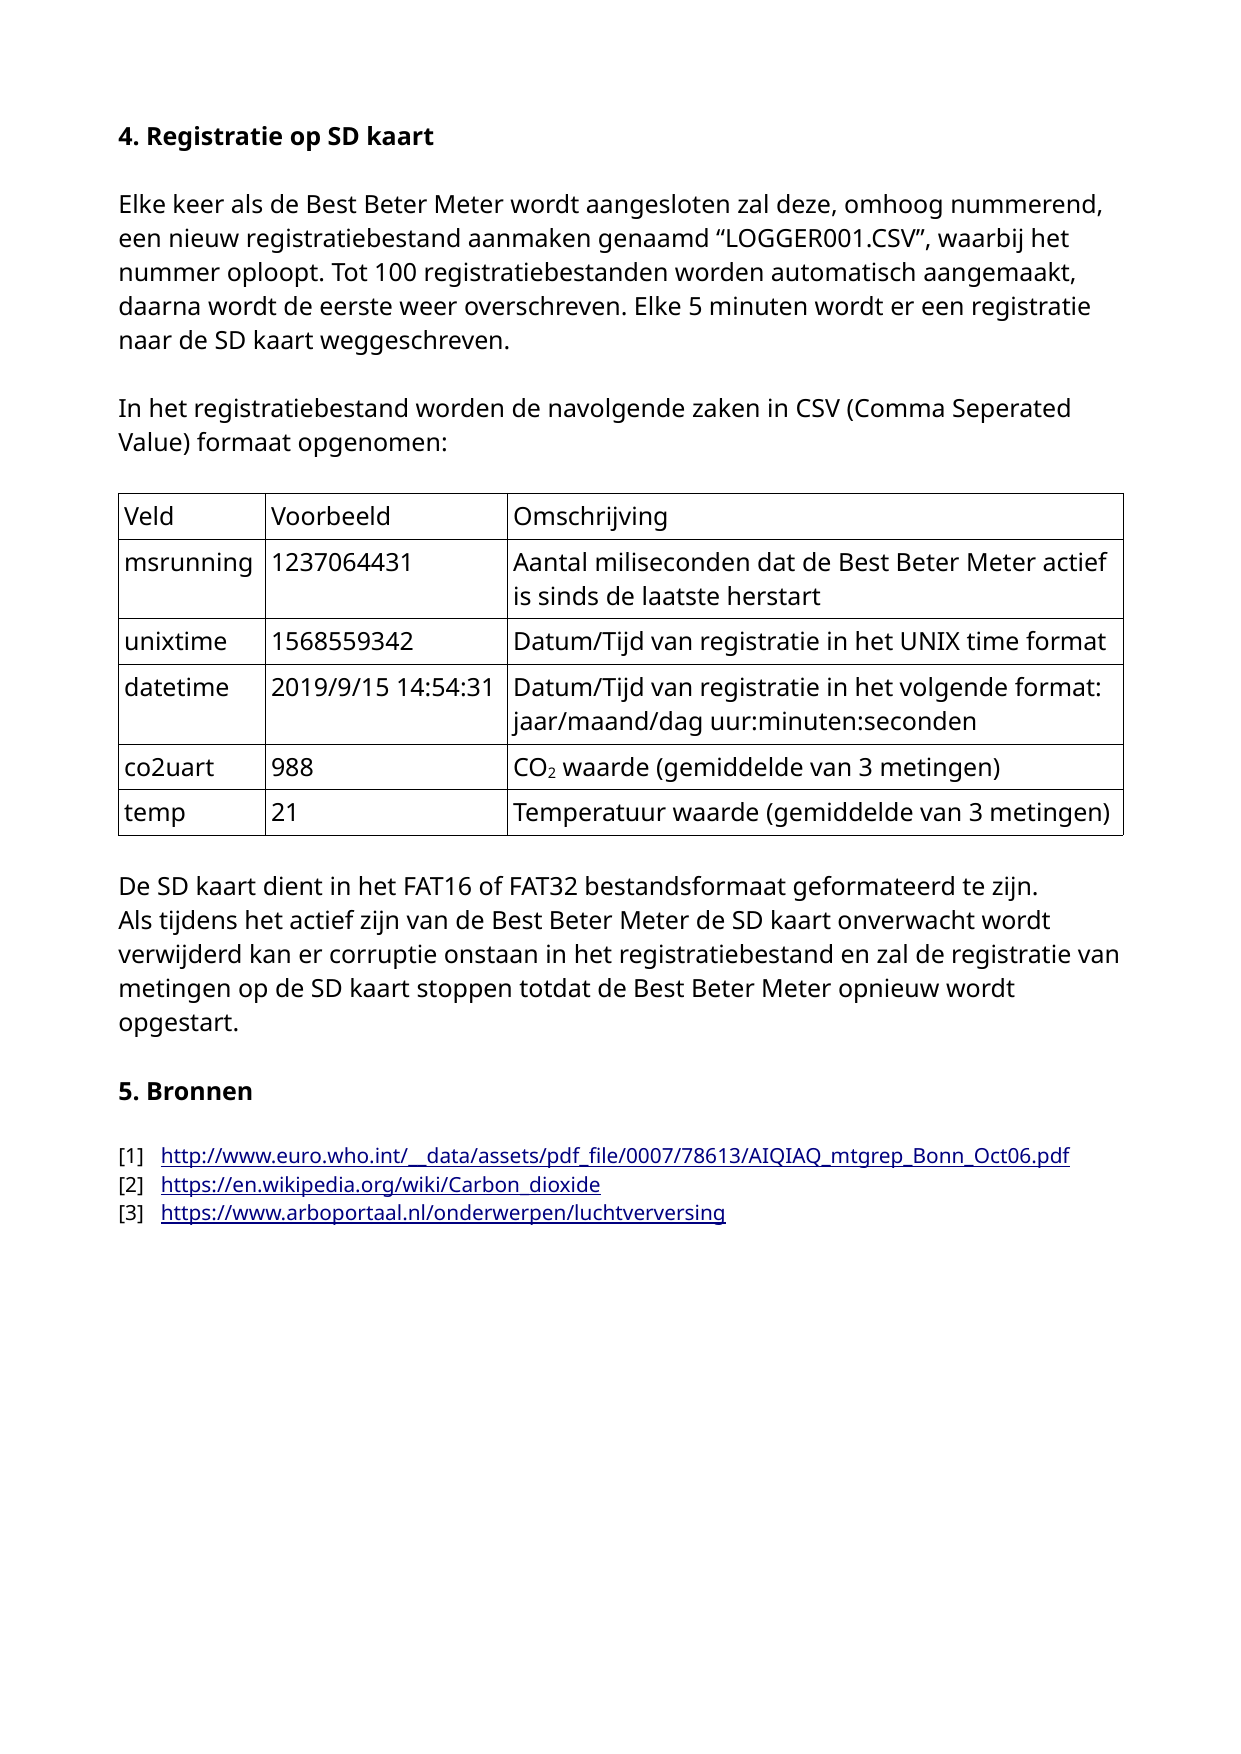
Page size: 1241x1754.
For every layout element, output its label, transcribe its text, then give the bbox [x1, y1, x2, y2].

text Elke keer als de Best Beter Meter wordt aangesloten zal deze, omhoog nummerend, een nieuw registratiebestand aanmaken genaamd “LOGGER001.CSV”, waarbij het nummer oploopt. Tot 100 registratiebestanden worden automatisch aangemaakt, daarna wordt de eerste weer overschreven. Elke 5 minuten wordt er een registratie naar de SD kaart weggeschreven. [118, 186, 1122, 357]
table_header Voorbeeld [266, 494, 507, 538]
text De SD kaart dient in het FAT16 of FAT32 bestandsformaat geformateerd te zijn. [118, 869, 1122, 903]
table_header Veld [119, 494, 265, 538]
table_header Omschrijving [508, 494, 1123, 538]
text [2] https://en.wikipedia.org/wiki/Carbon_dioxide [118, 1170, 1122, 1198]
table_cell datetime [119, 665, 265, 743]
table_cell 1237064431 [266, 540, 507, 618]
text [1] http://www.euro.who.int/__data/assets/pdf_file/0007/78613/AIQIAQ_mtgrep_Bonn_Oct06.pdf [118, 1141, 1122, 1170]
table_cell Datum/Tijd van registratie in het volgende format: jaar/maand/dag uur:minuten:seconden [508, 665, 1123, 743]
table_cell unixtime [119, 619, 265, 664]
table_cell Datum/Tijd van registratie in het UNIX time format [508, 619, 1123, 664]
table_cell temp [119, 790, 265, 835]
table_cell 988 [266, 745, 507, 789]
table_cell 1568559342 [266, 619, 507, 664]
text 5. Bronnen [118, 1073, 1122, 1107]
text [3] https://www.arboportaal.nl/onderwerpen/luchtverversing [118, 1198, 1122, 1227]
table_cell CO2 waarde (gemiddelde van 3 metingen) [508, 745, 1123, 789]
table_cell co2uart [119, 745, 265, 789]
table_cell 21 [266, 790, 507, 835]
table_cell Aantal miliseconden dat de Best Beter Meter actief is sinds de laatste herstart [508, 540, 1123, 618]
table_cell 2019/9/15 14:54:31 [266, 665, 507, 743]
text In het registratiebestand worden de navolgende zaken in CSV (Comma Seperated Value) formaat opgenomen: [118, 391, 1122, 459]
text Als tijdens het actief zijn van de Best Beter Meter de SD kaart onverwacht wordt verwijderd kan er corruptie onstaan in het registratiebestand en zal de registratie van metingen op de SD kaart stoppen totdat de Best Beter Meter opnieuw wordt opgestart. [118, 903, 1122, 1039]
table_cell Temperatuur waarde (gemiddelde van 3 metingen) [508, 790, 1123, 835]
table_cell msrunning [119, 540, 265, 618]
text 4. Registratie op SD kaart [118, 118, 1122, 152]
